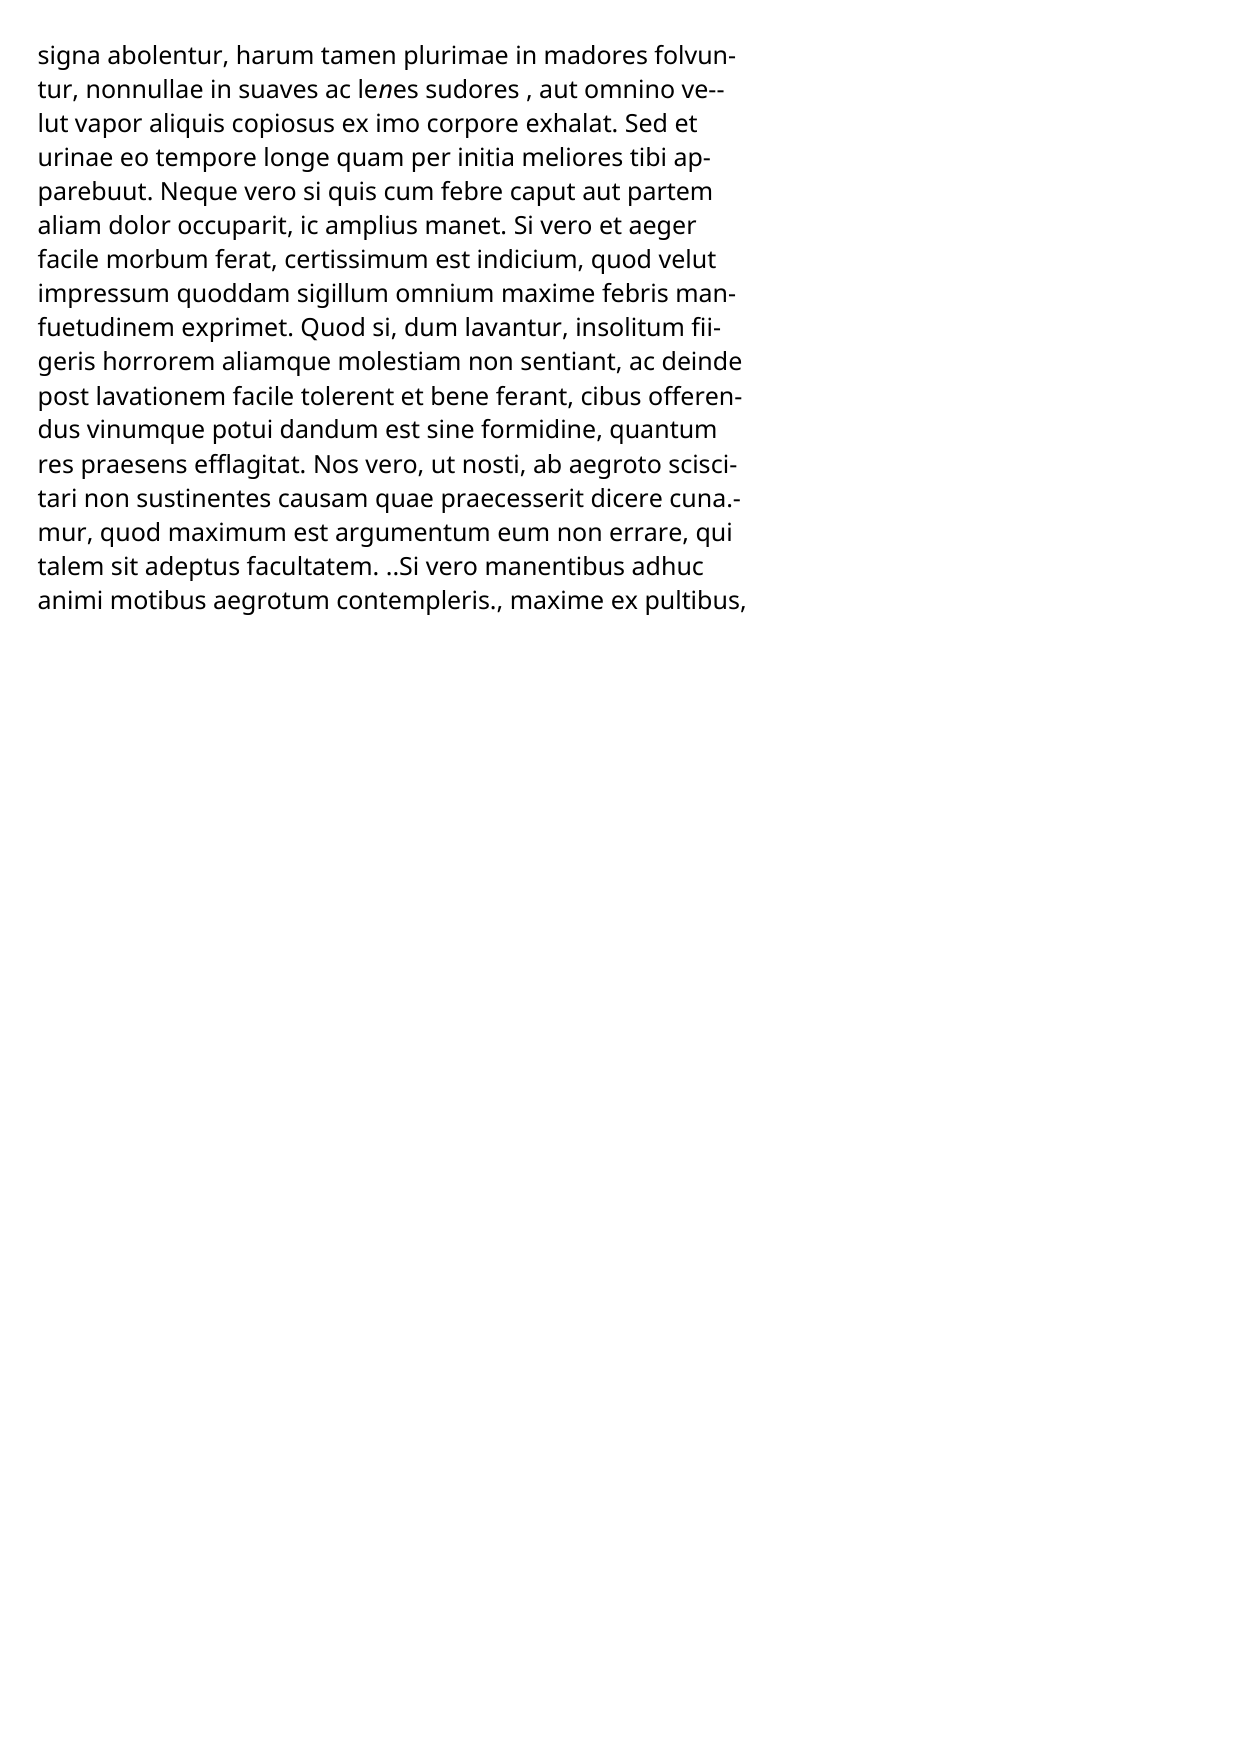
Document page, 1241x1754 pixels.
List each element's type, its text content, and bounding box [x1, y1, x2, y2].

text signa abolentur, harum tamen plurimae in madores folvun- tur, nonnullae in suaves ac lenes sudores , aut omnino ve-- lut vapor aliquis copiosus ex imo corpore exhalat. Sed et urinae eo tempore longe quam per initia meliores tibi ap- parebuut. Neque vero si quis cum febre caput aut partem aliam dolor occuparit, ic amplius manet. Si vero et aeger facile morbum ferat, certissimum est indicium, quod velut impressum quoddam sigillum omnium maxime febris man- fuetudinem exprimet. Quod si, dum lavantur, insolitum fii- geris horrorem aliamque molestiam non sentiant, ac deinde post lavationem facile tolerent et bene ferant, cibus offeren- dus vinumque potui dandum est sine formidine, quantum res praesens efflagitat. Nos vero, ut nosti, ab aegroto scisci- tari non sustinentes causam quae praecesserit dicere cuna.- mur, quod maximum est argumentum eum non errare, qui talem sit adeptus facultatem. ..Si vero manentibus adhuc animi motibus aegrotum contempleris., maxime ex pultibus, [37, 37, 1203, 617]
